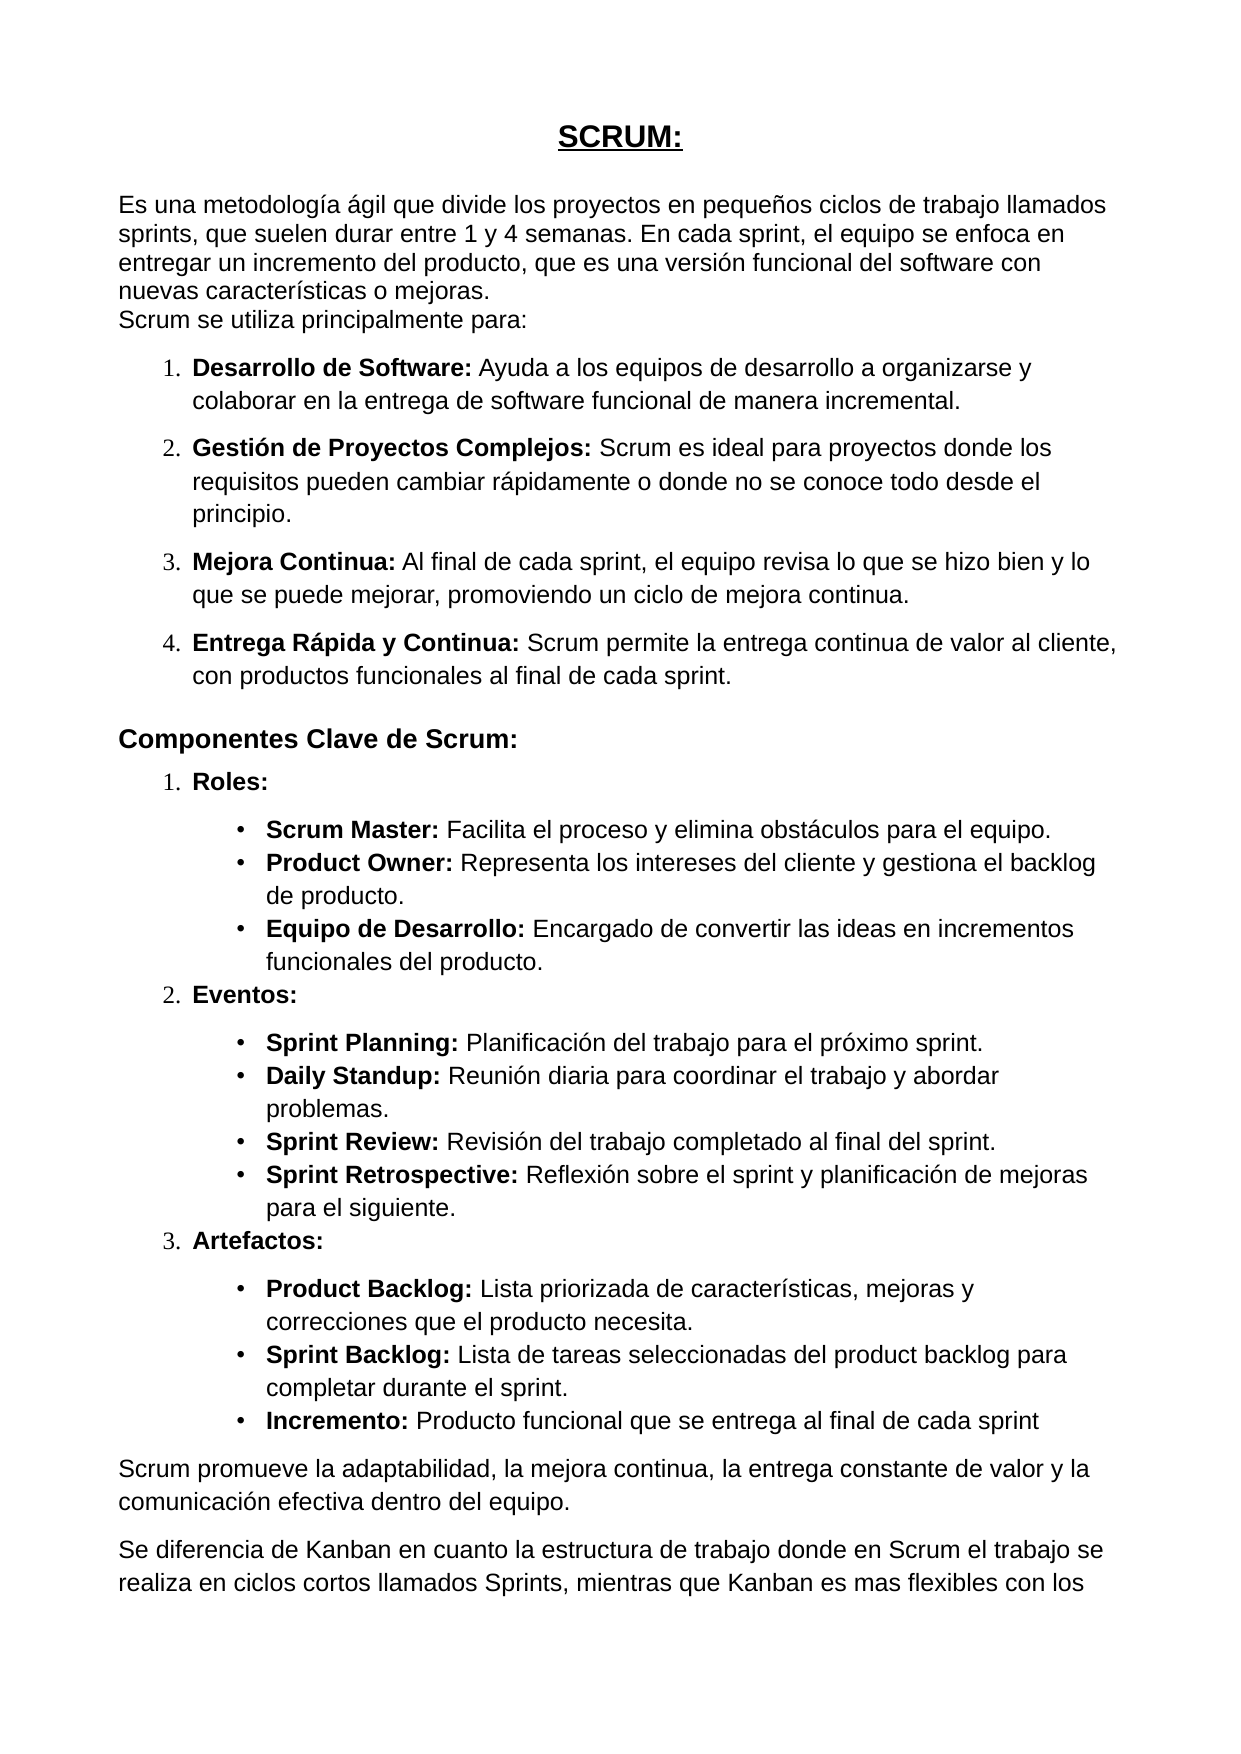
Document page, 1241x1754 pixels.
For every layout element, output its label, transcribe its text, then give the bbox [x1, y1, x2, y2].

list Desarrollo de Software: Ayuda a los equipos de desarrollo a organizarse y colaborar en la entrega de software funcional de manera incremental. [162, 353, 1122, 414]
list Sprint Backlog: Lista de tareas seleccionadas del product backlog para completar durante el sprint. [236, 1340, 1122, 1402]
text Scrum promueve la adaptabilidad, la mejora continua, la entrega constante de valor y la comunicación efectiva dentro del equipo. [118, 1454, 1122, 1516]
list Scrum Master: Facilita el proceso y elimina obstáculos para el equipo. [236, 814, 1122, 843]
list Sprint Retrospective: Reflexión sobre el sprint y planificación de mejoras para el siguiente. [236, 1160, 1122, 1222]
list Gestión de Proyectos Complejos: Scrum es ideal para proyectos donde los requisitos pueden cambiar rápidamente o donde no se conoce todo desde el principio. [162, 433, 1122, 528]
subtitle Componentes Clave de Scrum: [118, 723, 1122, 754]
list Equipo de Desarrollo: Encargado de convertir las ideas en incrementos funcionales del producto. [236, 914, 1122, 976]
list Mejora Continua: Al final de cada sprint, el equipo revisa lo que se hizo bien y lo que se puede mejorar, promoviendo un ciclo de mejora continua. [162, 547, 1122, 609]
list Product Owner: Representa los intereses del cliente y gestiona el backlog de producto. [236, 848, 1122, 909]
list Product Backlog: Lista priorizada de características, mejoras y correcciones que el producto necesita. [236, 1274, 1122, 1336]
list Artefactos: [162, 1226, 1122, 1255]
list Sprint Review: Revisión del trabajo completado al final del sprint. [236, 1127, 1122, 1156]
list Sprint Planning: Planificación del trabajo para el próximo sprint. [236, 1028, 1122, 1057]
list Incremento: Producto funcional que se entrega al final de cada sprint [236, 1406, 1122, 1435]
text Scrum se utiliza principalmente para: [118, 305, 1122, 334]
text Es una metodología ágil que divide los proyectos en pequeños ciclos de trabajo llamados sprints, que suelen durar entre 1 y 4 semanas. En cada sprint, el equipo se enfoca en entregar un incremento del producto, que es una versión funcional del software con nuevas características o mejoras. [118, 190, 1122, 305]
list Daily Standup: Reunión diaria para coordinar el trabajo y abordar problemas. [236, 1061, 1122, 1123]
list Entrega Rápida y Continua: Scrum permite la entrega continua de valor al cliente, con productos funcionales al final de cada sprint. [162, 628, 1122, 690]
list Roles: [162, 767, 1122, 796]
text SCRUM: [118, 118, 1122, 154]
list Eventos: [162, 980, 1122, 1009]
text Se diferencia de Kanban en cuanto la estructura de trabajo donde en Scrum el trabajo se realiza en ciclos cortos llamados Sprints, mientras que Kanban es mas flexibles con los [118, 1534, 1122, 1596]
